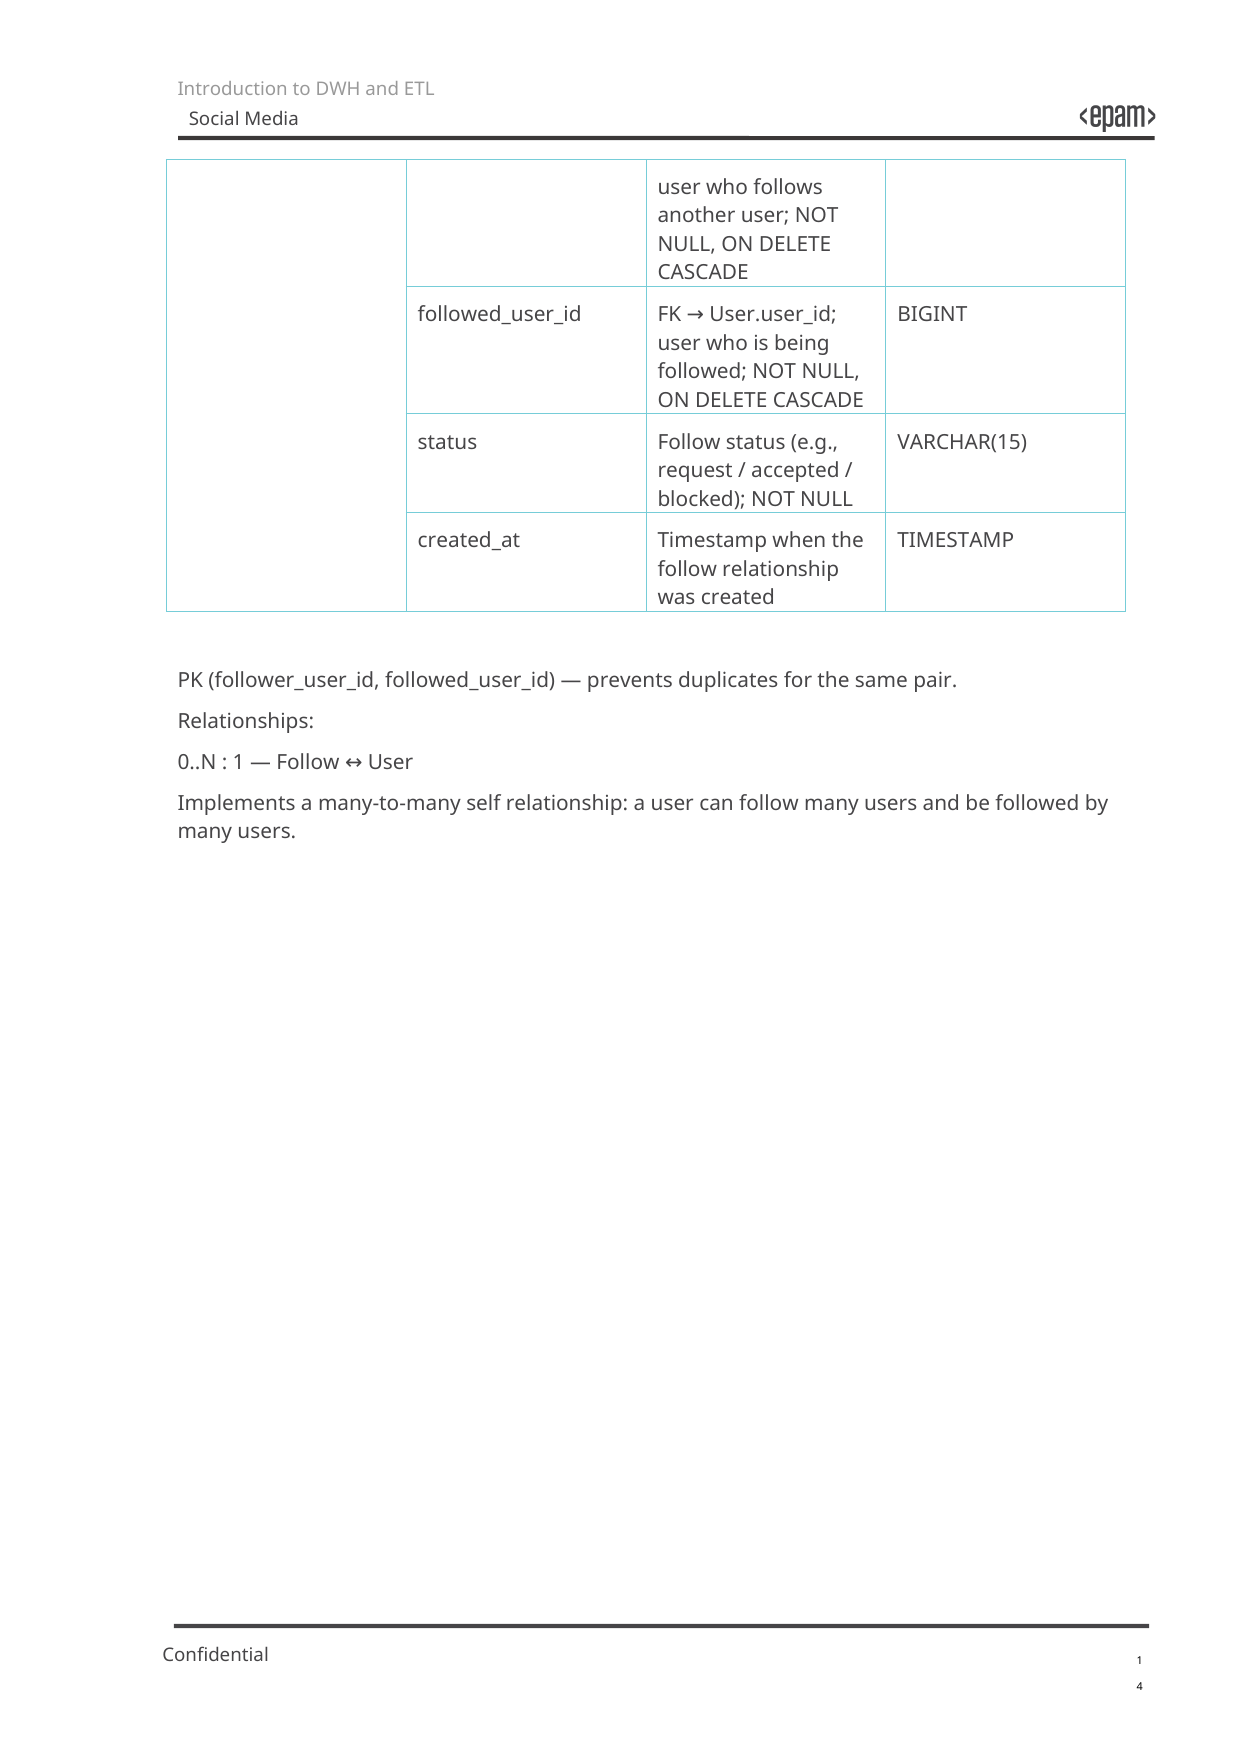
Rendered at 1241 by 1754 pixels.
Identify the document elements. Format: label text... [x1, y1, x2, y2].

text 0..N : 1 — Follow ↔ User [177, 747, 1152, 776]
table_cell followed_user_id [407, 287, 646, 413]
table_cell [886, 160, 1125, 286]
table_cell created_at [407, 513, 646, 611]
table_cell VARCHAR(15) [886, 414, 1125, 512]
text PK (follower_user_id, followed_user_id) — prevents duplicates for the same pair. [177, 665, 1152, 694]
table_cell [167, 160, 406, 611]
table_cell Timestamp when the follow relationship was created [647, 513, 885, 611]
text Implements a many-to-many self relationship: a user can follow many users and be followed by many users. [177, 788, 1152, 845]
table_cell TIMESTAMP [886, 513, 1125, 611]
table_cell Follow status (e.g., request / accepted / blocked); NOT NULL [647, 414, 885, 512]
table_cell FK → User.user_id; user who is being followed; NOT NULL, ON DELETE CASCADE [647, 287, 885, 413]
table_cell user who follows another user; NOT NULL, ON DELETE CASCADE [647, 160, 885, 286]
text Relationships: [177, 706, 1152, 735]
table_cell BIGINT [886, 287, 1125, 413]
table_cell status [407, 414, 646, 512]
table_cell [407, 160, 646, 286]
